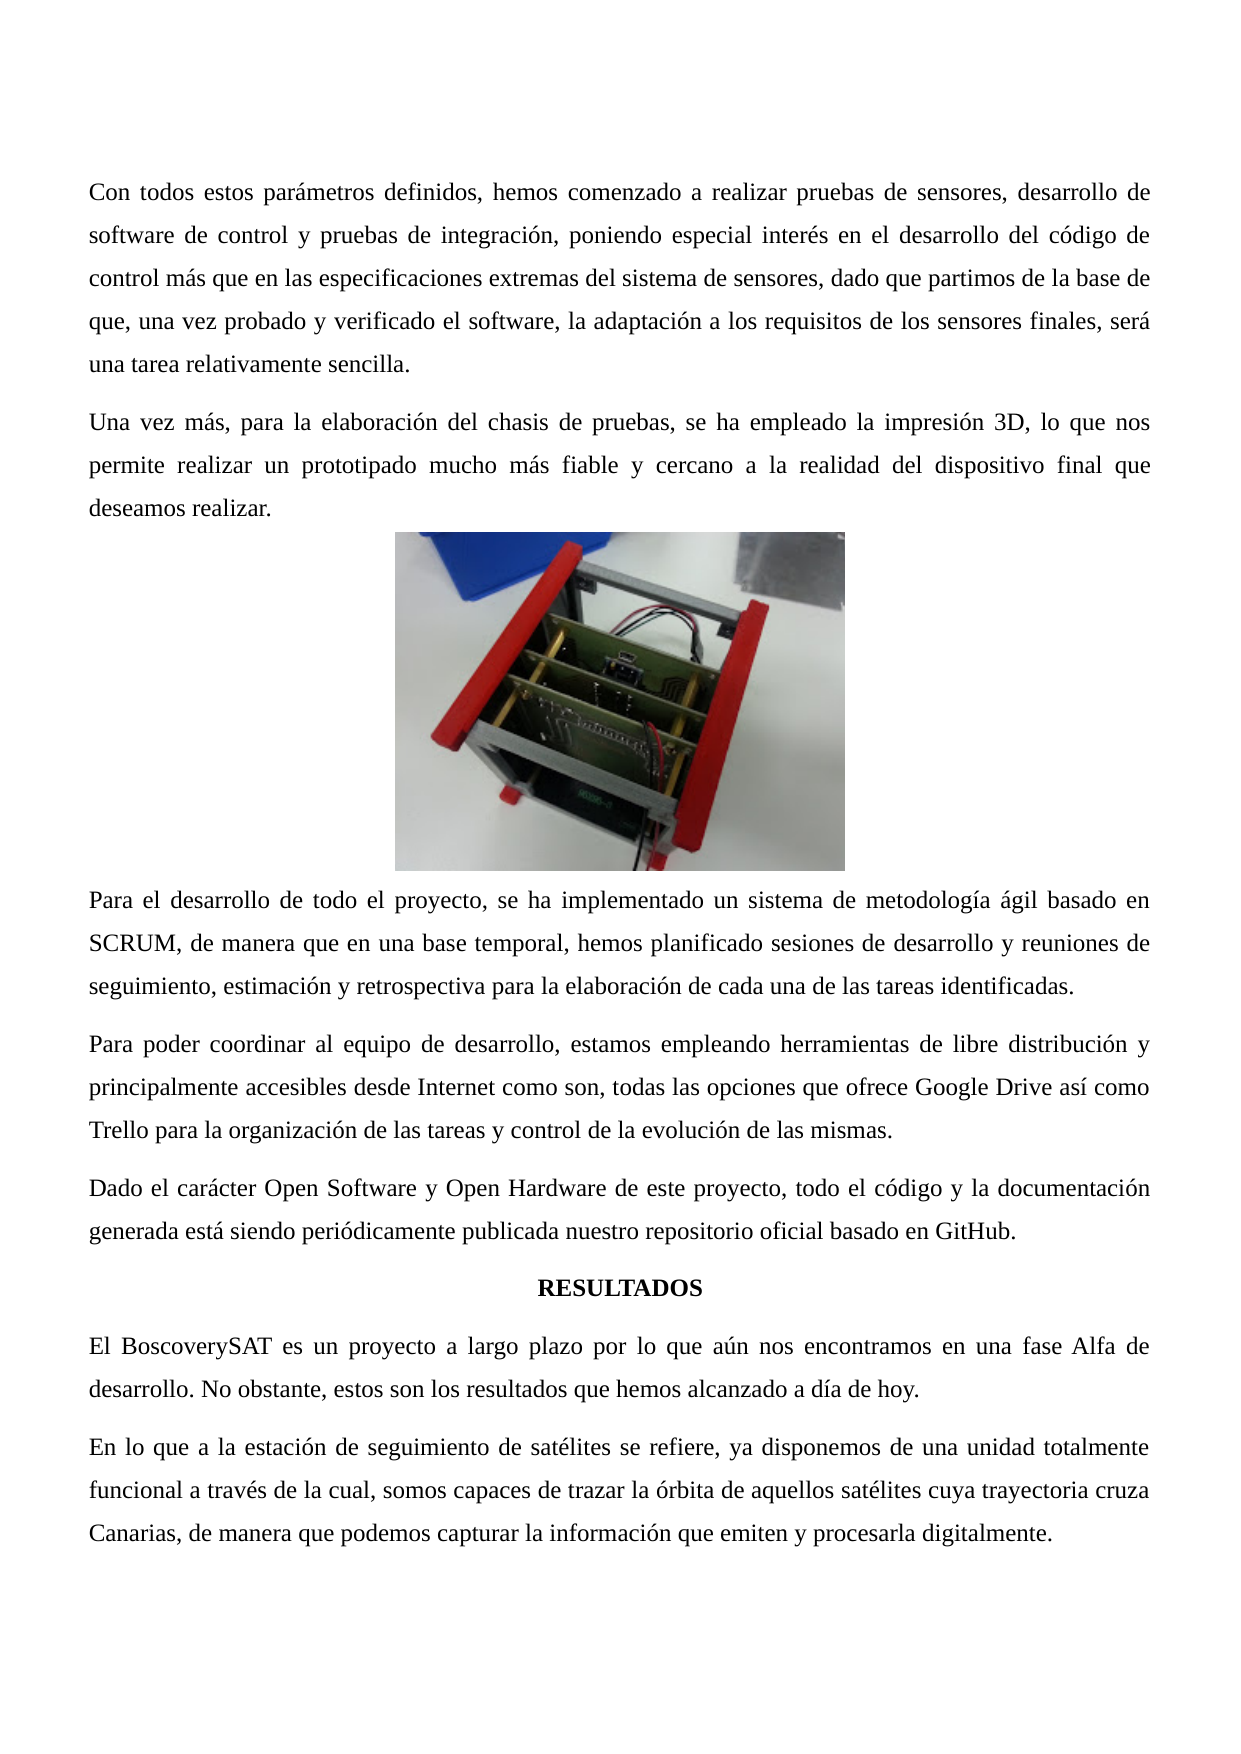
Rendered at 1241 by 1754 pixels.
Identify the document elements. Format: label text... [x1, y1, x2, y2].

text Para el desarrollo de todo el proyecto, se ha implementado un sistema de metodología ágil basado en SCRUM, de manera que en una base temporal, hemos planificado sesiones de desarrollo y reuniones de seguimiento, estimación y retrospectiva para la elaboración de cada una de las tareas identificadas. [88, 551, 1152, 1000]
text El BoscoverySAT es un proyecto a largo plazo por lo que aún nos encontramos en una fase Alfa de desarrollo. No obstante, estos son los resultados que hemos alcanzado a día de hoy. [88, 1331, 1152, 1403]
text En lo que a la estación de seguimiento de satélites se refiere, ya disponemos de una unidad totalmente funcional a través de la cual, somos capaces de trazar la órbita de aquellos satélites cuya trayectoria cruza Canarias, de manera que podemos capturar la información que emiten y procesarla digitalmente. [88, 1432, 1152, 1547]
text Una vez más, para la elaboración del chasis de pruebas, se ha empleado la impresión 3D, lo que nos permite realizar un prototipado mucho más fiable y cercano a la realidad del dispositivo final que deseamos realizar. [88, 407, 1152, 522]
text Con todos estos parámetros definidos, hemos comenzado a realizar pruebas de sensores, desarrollo de software de control y pruebas de integración, poniendo especial interés en el desarrollo del código de control más que en las especificaciones extremas del sistema de sensores, dado que partimos de la base de que, una vez probado y verificado el software, la adaptación a los requisitos de los sensores finales, será una tarea relativamente sencilla. [88, 177, 1152, 378]
text Para poder coordinar al equipo de desarrollo, estamos empleando herramientas de libre distribución y principalmente accesibles desde Internet como son, todas las opciones que ofrece Google Drive así como Trello para la organización de las tareas y control de la evolución de las mismas. [88, 1029, 1152, 1144]
text resultados [88, 1273, 1152, 1302]
picture [395, 532, 845, 871]
text Dado el carácter Open Software y Open Hardware de este proyecto, todo el código y la documentación generada está siendo periódicamente publicada nuestro repositorio oficial basado en GitHub. [88, 1173, 1152, 1244]
